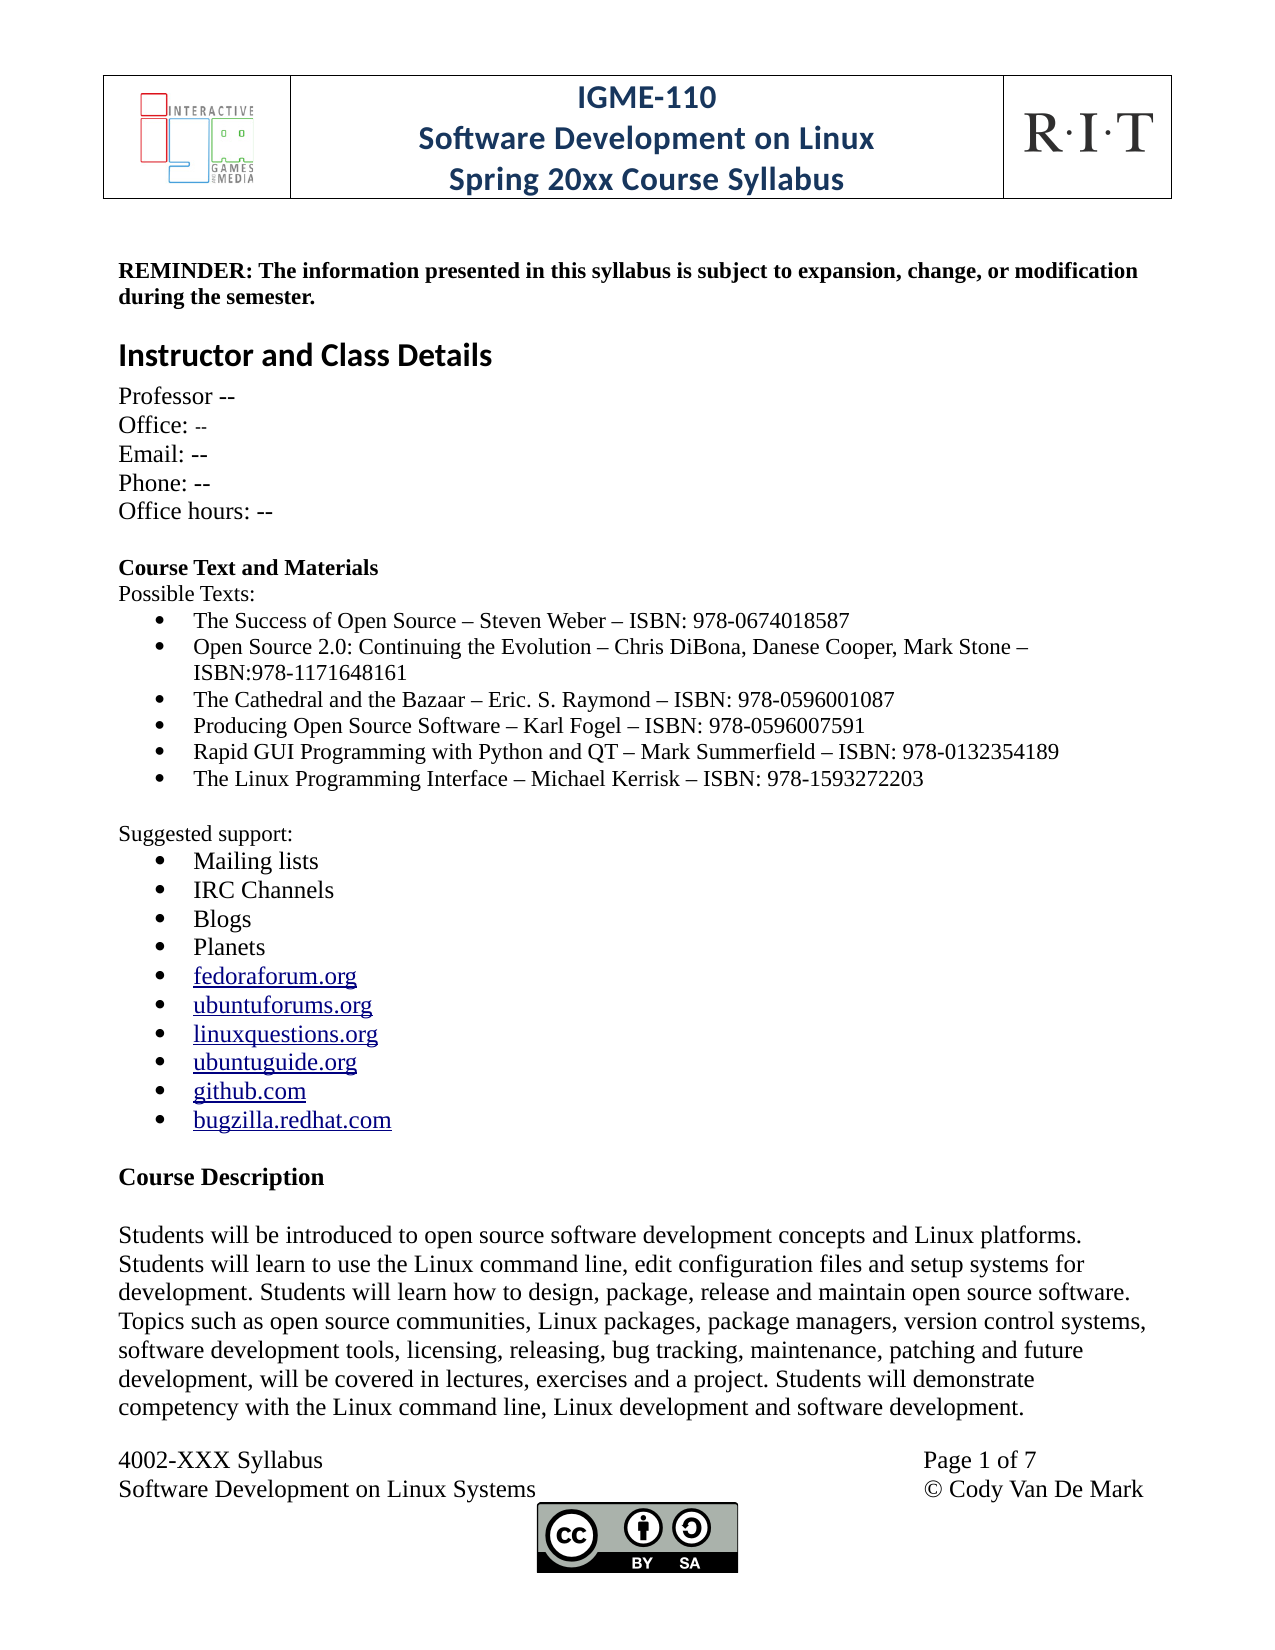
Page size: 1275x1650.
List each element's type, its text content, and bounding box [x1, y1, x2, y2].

list bugzilla.redhat.com [156, 1105, 1157, 1134]
list The Linux Programming Interface – Michael Kerrisk – ISBN: 978-1593272203 [156, 765, 1157, 791]
text REMINDER: The information presented in this syllabus is subject to expansion, change, or modification during the semester. [118, 257, 1157, 309]
text Email: -- [118, 439, 1157, 468]
list Open Source 2.0: Continuing the Evolution – Chris DiBona, Danese Cooper, Mark Stone – ISBN:978-1171648161 [156, 633, 1157, 686]
list IRC Channels [156, 875, 1157, 904]
list Producing Open Source Software – Karl Fogel – ISBN: 978-0596007591 [156, 712, 1157, 738]
text Course Description [118, 1162, 1157, 1191]
text Possible Texts: [118, 580, 1157, 607]
list linuxquestions.org [156, 1019, 1157, 1047]
text Office hours: -- [118, 496, 1157, 525]
text Students will be introduced to open source software development concepts and Linux platforms. Students will learn to use the Linux command line, edit configuration files and setup systems for development. Students will learn how to design, package, release and maintain open source software. Topics such as open source communities, Linux packages, package managers, version control systems, software development tools, licensing, releasing, bug tracking, maintenance, patching and future development, will be covered in lectures, exercises and a project. Students will demonstrate competency with the Linux command line, Linux development and software development. [118, 1220, 1157, 1421]
list Blogs [156, 904, 1157, 932]
list github.com [156, 1076, 1157, 1105]
list fedoraforum.org [156, 961, 1157, 990]
list ubuntuforums.org [156, 990, 1157, 1019]
subtitle Instructor and Class Details [118, 334, 1157, 375]
text Course Text and Materials [118, 554, 1157, 580]
list ubuntuguide.org [156, 1047, 1157, 1076]
text Professor -- [118, 381, 1157, 410]
list The Cathedral and the Bazaar – Eric. S. Raymond – ISBN: 978-0596001087 [156, 686, 1157, 712]
text Suggested support: [118, 820, 1157, 846]
list Planets [156, 932, 1157, 961]
list Mailing lists [156, 846, 1157, 875]
list The Success of Open Source – Steven Weber – ISBN: 978-0674018587 [156, 607, 1157, 633]
text Office: -- [118, 410, 1157, 439]
list Rapid GUI Programming with Python and QT – Mark Summerfield – ISBN: 978-0132354189 [156, 738, 1157, 765]
text Phone: -- [118, 468, 1157, 496]
